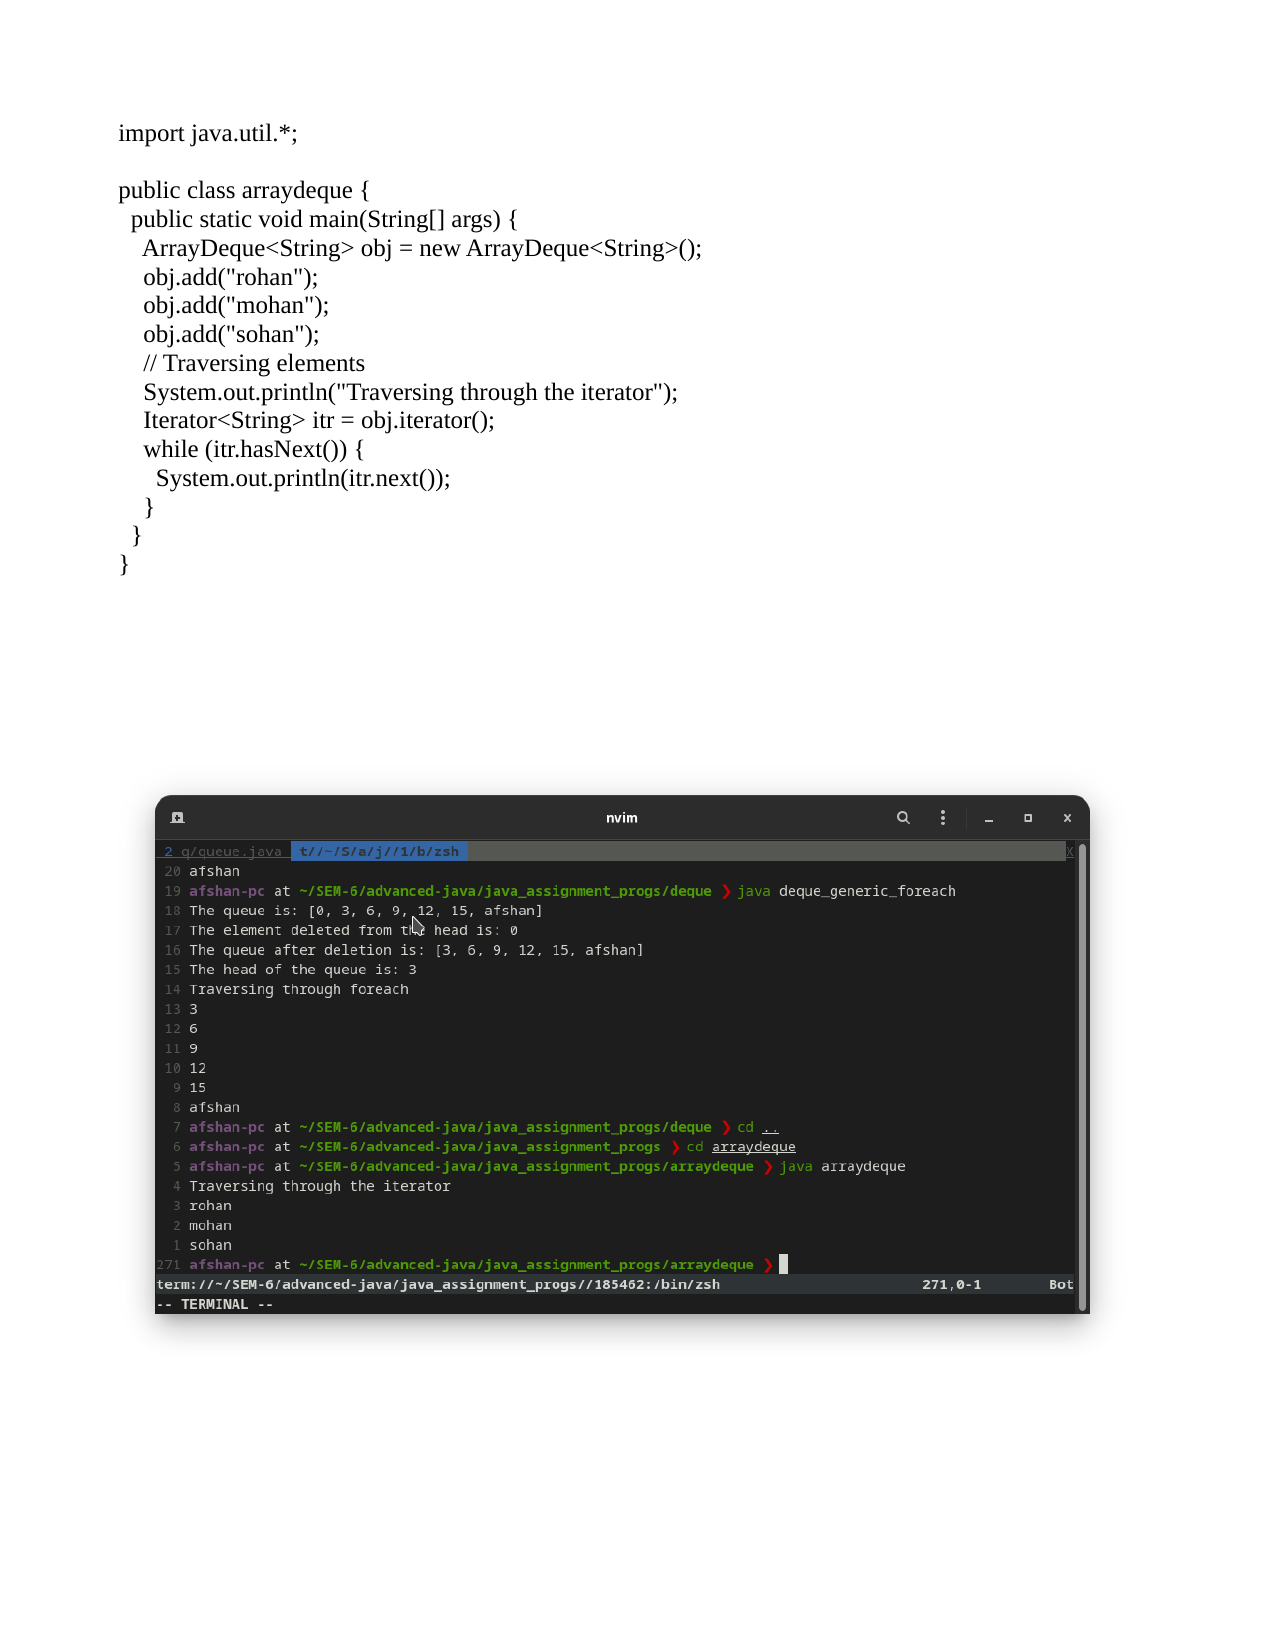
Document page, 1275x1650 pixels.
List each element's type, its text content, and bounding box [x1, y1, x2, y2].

text obj.add("sohan"); [118, 319, 1157, 348]
text public class arraydeque { [118, 176, 1157, 204]
text } [118, 549, 1157, 578]
text public static void main(String[] args) { [118, 204, 1157, 233]
text System.out.println(itr.next()); [118, 463, 1157, 492]
text obj.add("mohan"); [118, 291, 1157, 319]
text // Traversing elements [118, 348, 1157, 377]
text import java.util.*; [118, 118, 1157, 147]
text } [118, 492, 1157, 521]
picture [102, 749, 1142, 1372]
text System.out.println("Traversing through the iterator"); [118, 377, 1157, 406]
text ArrayDeque<String> obj = new ArrayDeque<String>(); [118, 233, 1157, 262]
text } [118, 521, 1157, 549]
text while (itr.hasNext()) { [118, 434, 1157, 463]
text Iterator<String> itr = obj.iterator(); [118, 406, 1157, 434]
text obj.add("rohan"); [118, 262, 1157, 291]
